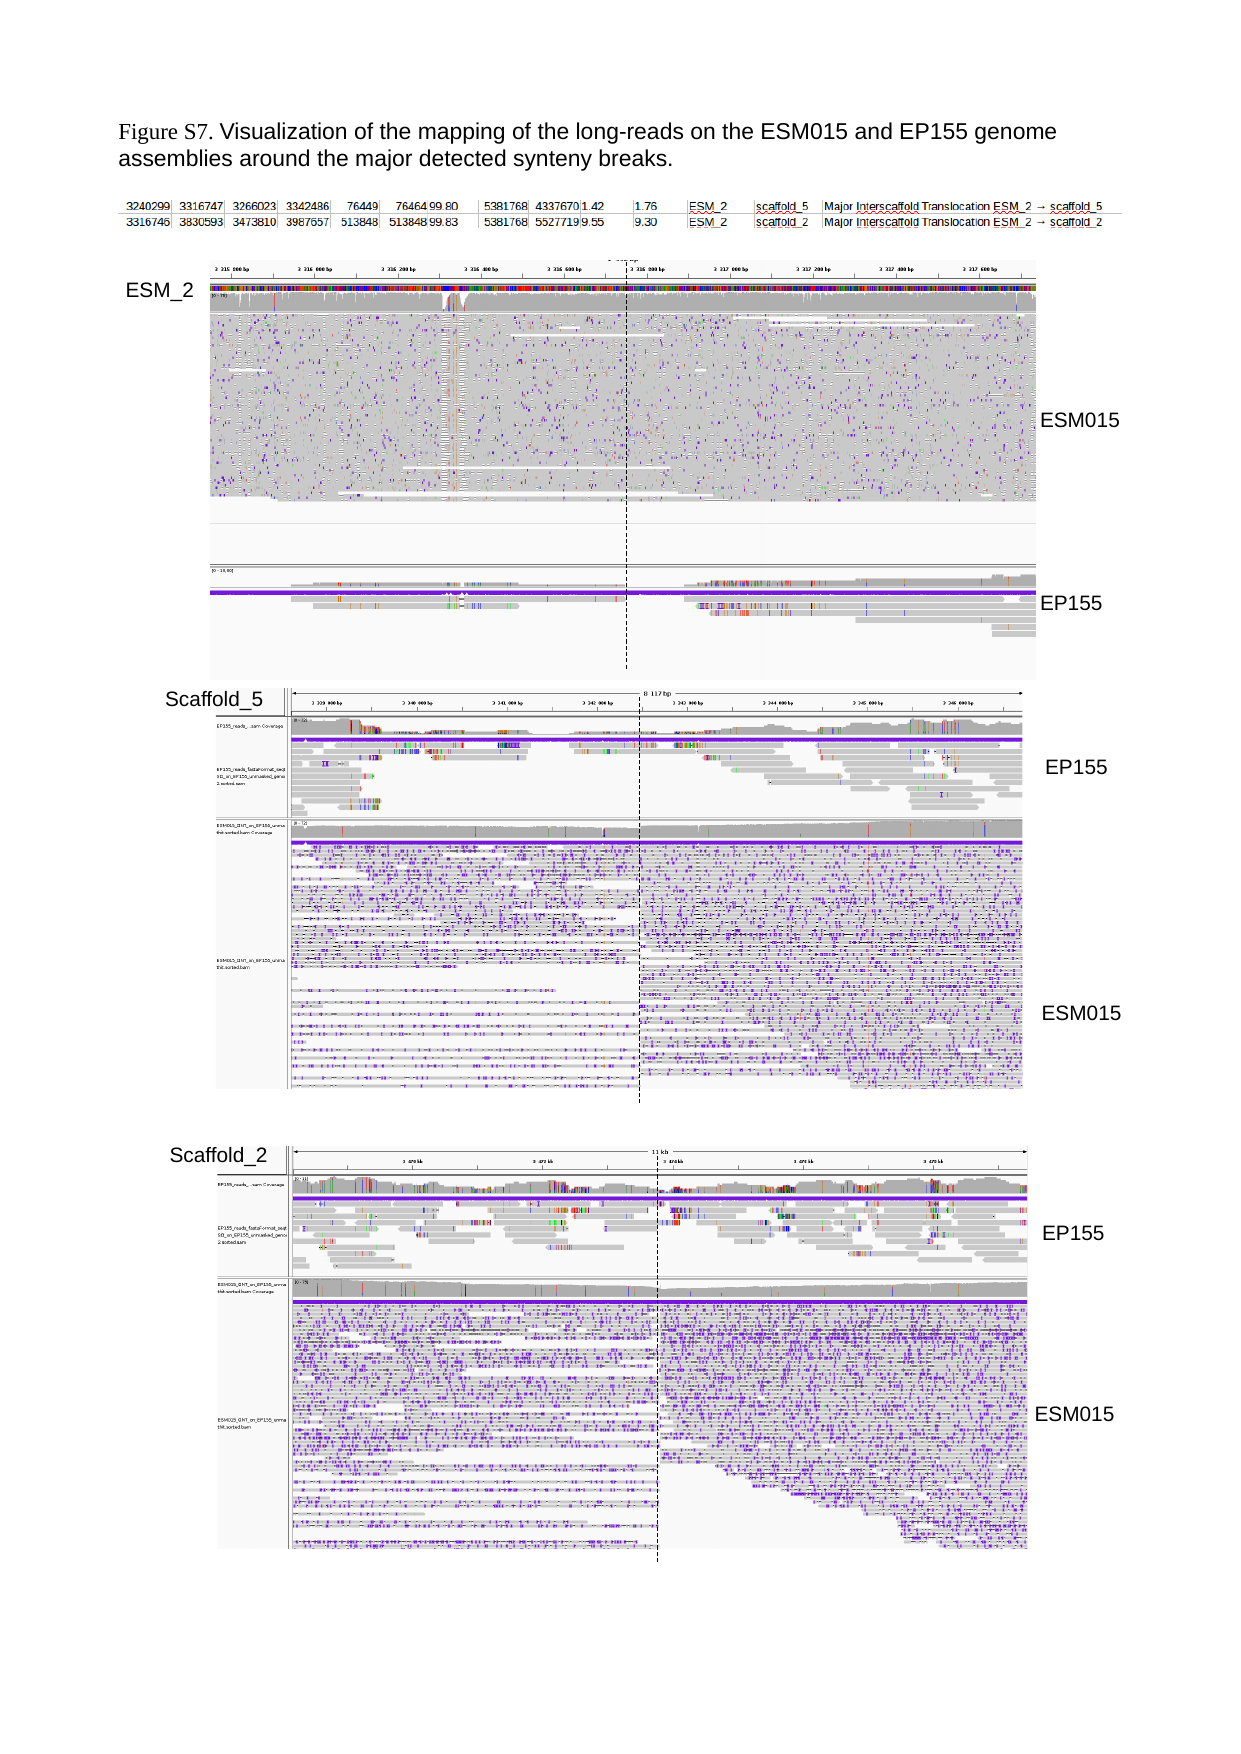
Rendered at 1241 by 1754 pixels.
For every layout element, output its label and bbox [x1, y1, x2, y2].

picture [215, 688, 1023, 1089]
picture [215, 696, 221, 705]
picture [217, 1146, 1028, 1549]
picture [118, 200, 1123, 228]
picture [210, 260, 1036, 680]
picture [219, 1152, 225, 1161]
